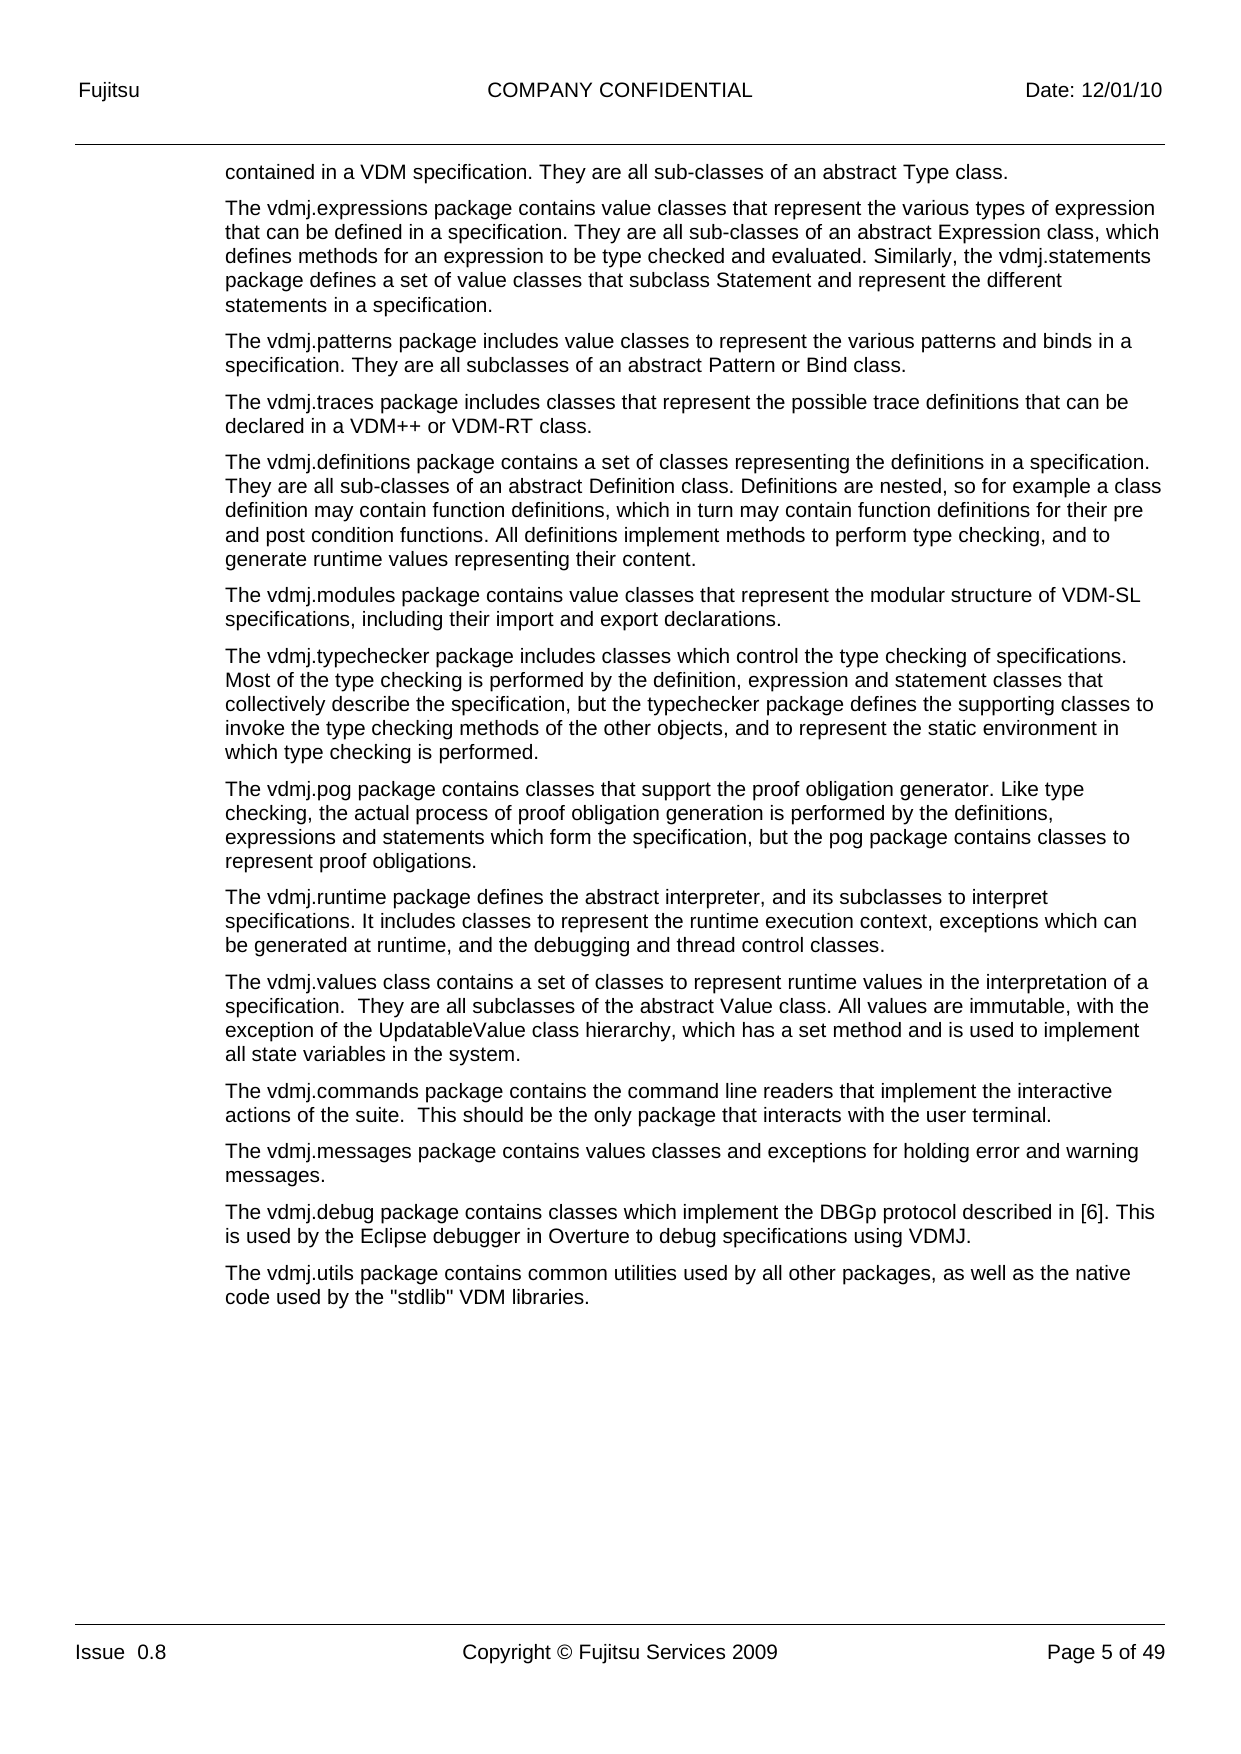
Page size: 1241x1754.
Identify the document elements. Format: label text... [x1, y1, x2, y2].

text The vdmj.definitions package contains a set of classes representing the definitions in a specification. They are all sub-classes of an abstract Definition class. Definitions are nested, so for example a class definition may contain function definitions, which in turn may contain function definitions for their pre and post condition functions. All definitions implement methods to perform type checking, and to generate runtime values representing their content. [225, 450, 1165, 571]
text The vdmj.runtime package defines the abstract interpreter, and its subclasses to interpret specifications. It includes classes to represent the runtime execution context, exceptions which can be generated at runtime, and the debugging and thread control classes. [225, 885, 1165, 957]
text The vdmj.debug package contains classes which implement the DBGp protocol described in [6]. This is used by the Eclipse debugger in Overture to debug specifications using VDMJ. [225, 1200, 1165, 1248]
text The vdmj.expressions package contains value classes that represent the various types of expression that can be defined in a specification. They are all sub-classes of an abstract Expression class, which defines methods for an expression to be type checked and evaluated. Similarly, the vdmj.statements package defines a set of value classes that subclass Statement and represent the different statements in a specification. [225, 196, 1165, 317]
text contained in a VDM specification. They are all sub-classes of an abstract Type class. [225, 160, 1165, 184]
text The vdmj.patterns package includes value classes to represent the various patterns and binds in a specification. They are all subclasses of an abstract Pattern or Bind class. [225, 329, 1165, 377]
text The vdmj.values class contains a set of classes to represent runtime values in the interpretation of a specification. They are all subclasses of the abstract Value class. All values are immutable, with the exception of the UpdatableValue class hierarchy, which has a set method and is used to implement all state variables in the system. [225, 970, 1165, 1066]
text The vdmj.modules package contains value classes that represent the modular structure of VDM-SL specifications, including their import and export declarations. [225, 583, 1165, 631]
text The vdmj.traces package includes classes that represent the possible trace definitions that can be declared in a VDM++ or VDM-RT class. [225, 390, 1165, 438]
text The vdmj.pog package contains classes that support the proof obligation generator. Like type checking, the actual process of proof obligation generation is performed by the definitions, expressions and statements which form the specification, but the pog package contains classes to represent proof obligations. [225, 777, 1165, 873]
text The vdmj.typechecker package includes classes which control the type checking of specifications. Most of the type checking is performed by the definition, expression and statement classes that collectively describe the specification, but the typechecker package defines the supporting classes to invoke the type checking methods of the other objects, and to represent the static environment in which type checking is performed. [225, 644, 1165, 764]
text The vdmj.commands package contains the command line readers that implement the interactive actions of the suite. This should be the only package that interacts with the user terminal. [225, 1079, 1165, 1127]
text The vdmj.utils package contains common utilities used by all other packages, as well as the native code used by the "stdlib" VDM libraries. [225, 1261, 1165, 1309]
text The vdmj.messages package contains values classes and exceptions for holding error and warning messages. [225, 1139, 1165, 1187]
